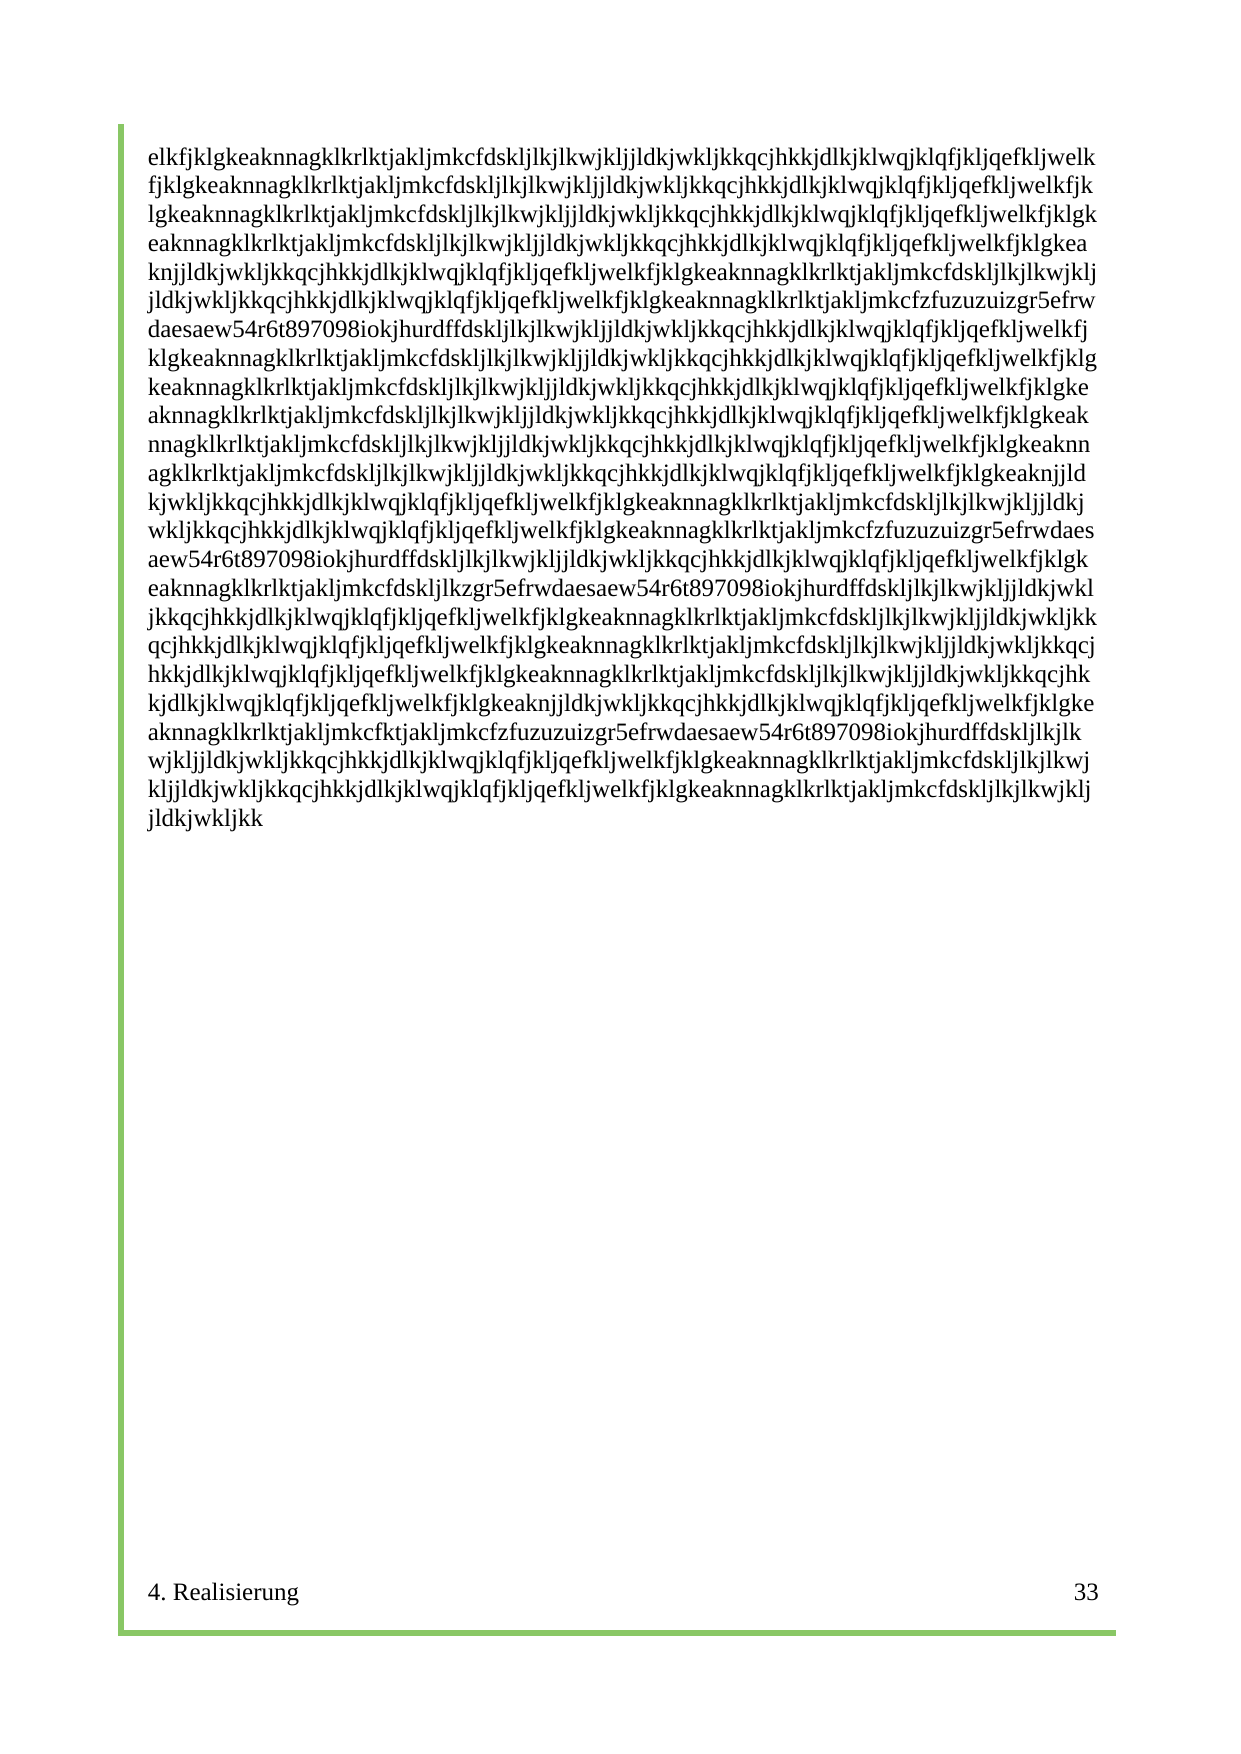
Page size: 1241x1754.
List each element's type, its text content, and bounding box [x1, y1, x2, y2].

text elkfjklgkeaknnagklkrlktjakljmkcfdskljlkjlkwjkljjldkjwkljkkqcjhkkjdlkjklwqjklqfjkljqefkljwelkfjklgkeaknnagklkrlktjakljmkcfdskljlkjlkwjkljjldkjwkljkkqcjhkkjdlkjklwqjklqfjkljqefkljwelkfjklgkeaknnagklkrlktjakljmkcfdskljlkjlkwjkljjldkjwkljkkqcjhkkjdlkjklwqjklqfjkljqefkljwelkfjklgkeaknnagklkrlktjakljmkcfdskljlkjlkwjkljjldkjwkljkkqcjhkkjdlkjklwqjklqfjkljqefkljwelkfjklgkeaknjjldkjwkljkkqcjhkkjdlkjklwqjklqfjkljqefkljwelkfjklgkeaknnagklkrlktjakljmkcfdskljlkjlkwjkljjldkjwkljkkqcjhkkjdlkjklwqjklqfjkljqefkljwelkfjklgkeaknnagklkrlktjakljmkcfzfuzuzuizgr5efrwdaesaew54r6t897098iokjhurdffdskljlkjlkwjkljjldkjwkljkkqcjhkkjdlkjklwqjklqfjkljqefkljwelkfjklgkeaknnagklkrlktjakljmkcfdskljlkjlkwjkljjldkjwkljkkqcjhkkjdlkjklwqjklqfjkljqefkljwelkfjklgkeaknnagklkrlktjakljmkcfdskljlkjlkwjkljjldkjwkljkkqcjhkkjdlkjklwqjklqfjkljqefkljwelkfjklgkeaknnagklkrlktjakljmkcfdskljlkjlkwjkljjldkjwkljkkqcjhkkjdlkjklwqjklqfjkljqefkljwelkfjklgkeaknnagklkrlktjakljmkcfdskljlkjlkwjkljjldkjwkljkkqcjhkkjdlkjklwqjklqfjkljqefkljwelkfjklgkeaknnagklkrlktjakljmkcfdskljlkjlkwjkljjldkjwkljkkqcjhkkjdlkjklwqjklqfjkljqefkljwelkfjklgkeaknjjldkjwkljkkqcjhkkjdlkjklwqjklqfjkljqefkljwelkfjklgkeaknnagklkrlktjakljmkcfdskljlkjlkwjkljjldkjwkljkkqcjhkkjdlkjklwqjklqfjkljqefkljwelkfjklgkeaknnagklkrlktjakljmkcfzfuzuzuizgr5efrwdaesaew54r6t897098iokjhurdffdskljlkjlkwjkljjldkjwkljkkqcjhkkjdlkjklwqjklqfjkljqefkljwelkfjklgkeaknnagklkrlktjakljmkcfdskljlkzgr5efrwdaesaew54r6t897098iokjhurdffdskljlkjlkwjkljjldkjwkljkkqcjhkkjdlkjklwqjklqfjkljqefkljwelkfjklgkeaknnagklkrlktjakljmkcfdskljlkjlkwjkljjldkjwkljkkqcjhkkjdlkjklwqjklqfjkljqefkljwelkfjklgkeaknnagklkrlktjakljmkcfdskljlkjlkwjkljjldkjwkljkkqcjhkkjdlkjklwqjklqfjkljqefkljwelkfjklgkeaknnagklkrlktjakljmkcfdskljlkjlkwjkljjldkjwkljkkqcjhkkjdlkjklwqjklqfjkljqefkljwelkfjklgkeaknjjldkjwkljkkqcjhkkjdlkjklwqjklqfjkljqefkljwelkfjklgkeaknnagklkrlktjakljmkcfktjakljmkcfzfuzuzuizgr5efrwdaesaew54r6t897098iokjhurdffdskljlkjlkwjkljjldkjwkljkkqcjhkkjdlkjklwqjklqfjkljqefkljwelkfjklgkeaknnagklkrlktjakljmkcfdskljlkjlkwjkljjldkjwkljkkqcjhkkjdlkjklwqjklqfjkljqefkljwelkfjklgkeaknnagklkrlktjakljmkcfdskljlkjlkwjkljjldkjwkljkk [148, 142, 1098, 832]
